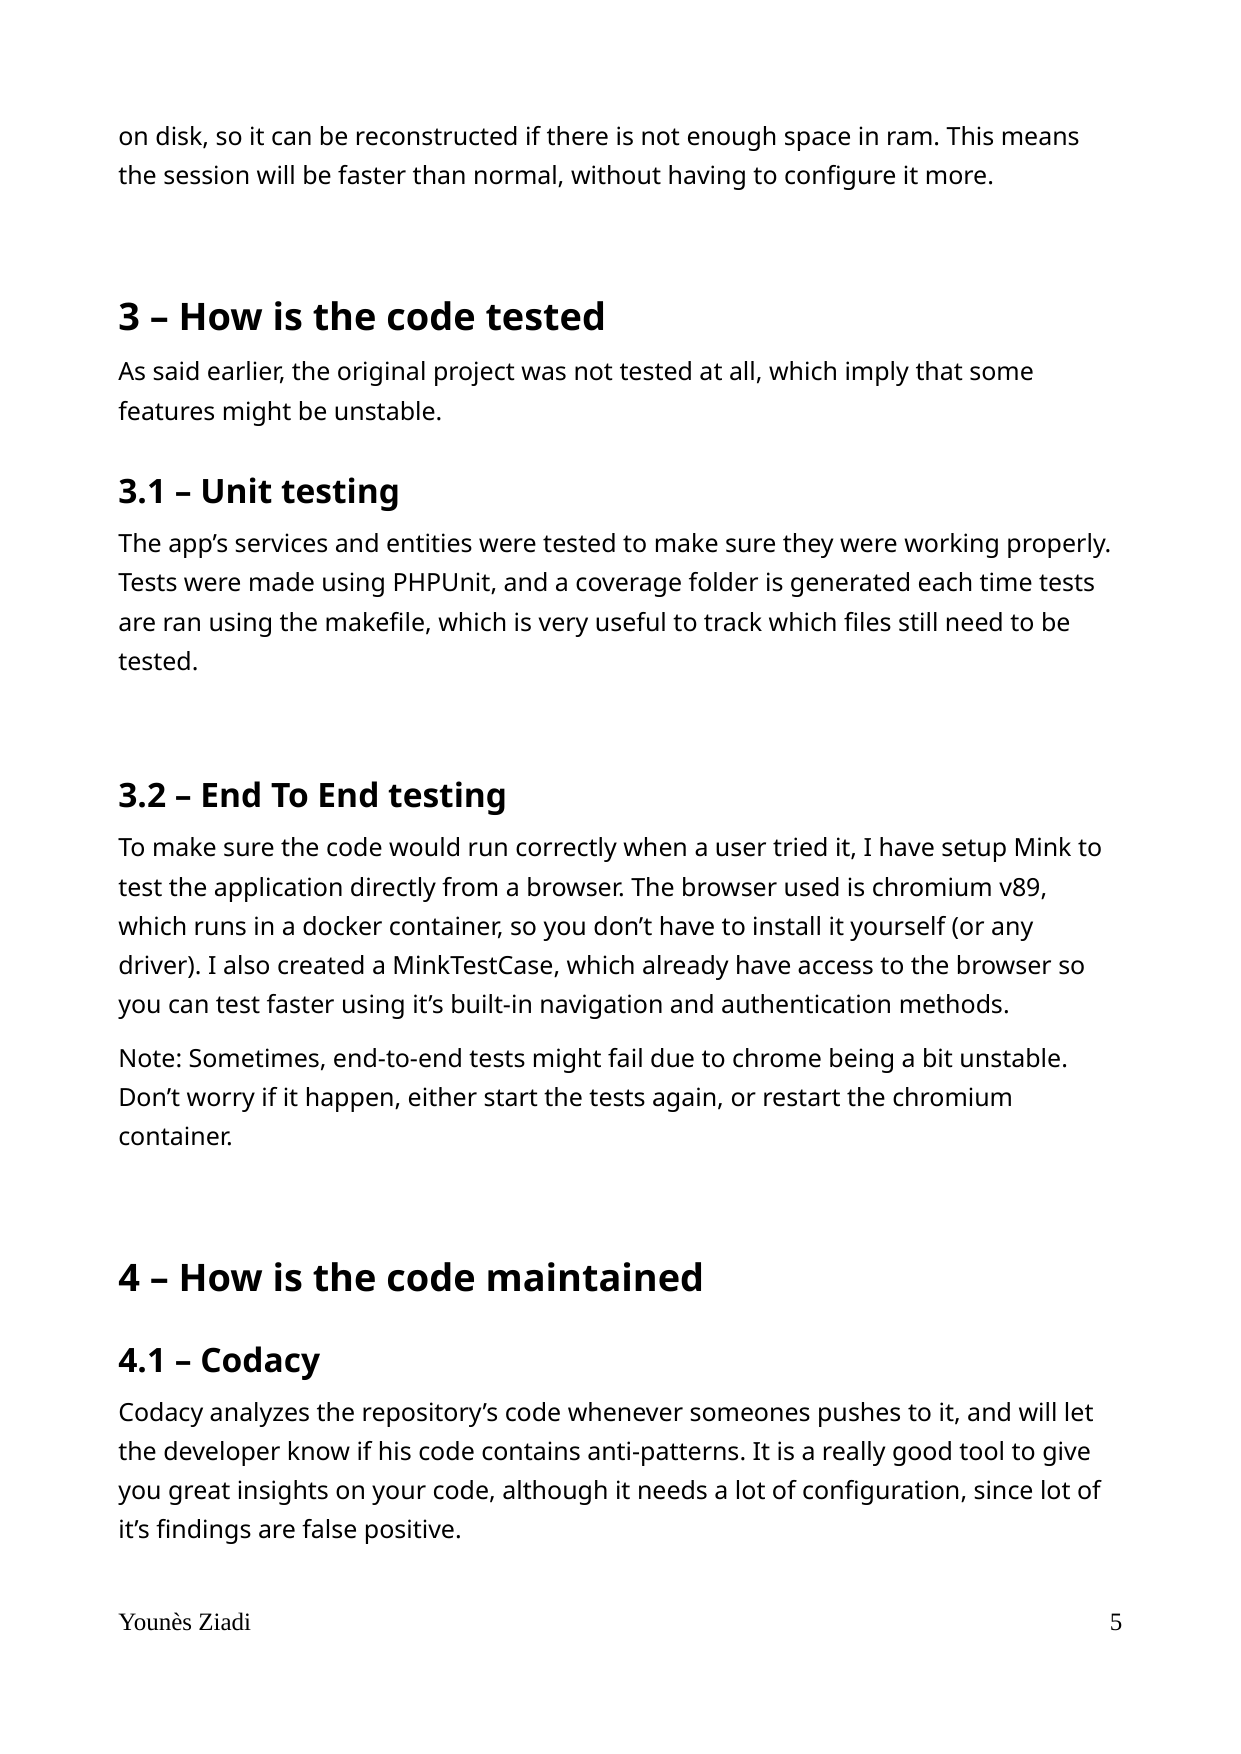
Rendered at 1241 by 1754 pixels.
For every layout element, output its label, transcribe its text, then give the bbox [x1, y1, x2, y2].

subtitle 3.1 – Unit testing [118, 468, 1122, 513]
text As said earlier, the original project was not tested at all, which imply that some features might be unstable. [118, 354, 1122, 427]
subtitle 4 – How is the code maintained [118, 1251, 1122, 1303]
text To make sure the code would run correctly when a user tried it, I have setup Mink to test the application directly from a browser. The browser used is chromium v89, which runs in a docker container, so you don’t have to install it yourself (or any driver). I also created a MinkTestCase, which already have access to the browser so you can test faster using it’s built-in navigation and authentication methods. [118, 830, 1122, 1021]
text Note: Sometimes, end-to-end tests might fail due to chrome being a bit unstable. Don’t worry if it happen, either start the tests again, or restart the chromium container. [118, 1040, 1122, 1153]
text The app’s services and entities were tested to make sure they were working properly. Tests were made using PHPUnit, and a coverage folder is generated each time tests are ran using the makefile, which is very useful to track which files still need to be tested. [118, 526, 1122, 677]
text Codacy analyzes the repository’s code whenever someones pushes to it, and will let the developer know if his code contains anti-patterns. It is a really good tool to give you great insights on your code, although it needs a lot of configuration, since lot of it’s findings are false positive. [118, 1394, 1122, 1546]
subtitle 3.2 – End To End testing [118, 772, 1122, 817]
subtitle 3 – How is the code tested [118, 290, 1122, 341]
text on disk, so it can be reconstructed if there is not enough space in ram. This means the session will be faster than normal, without having to configure it more. [118, 118, 1122, 191]
subtitle 4.1 – Codacy [118, 1336, 1122, 1382]
